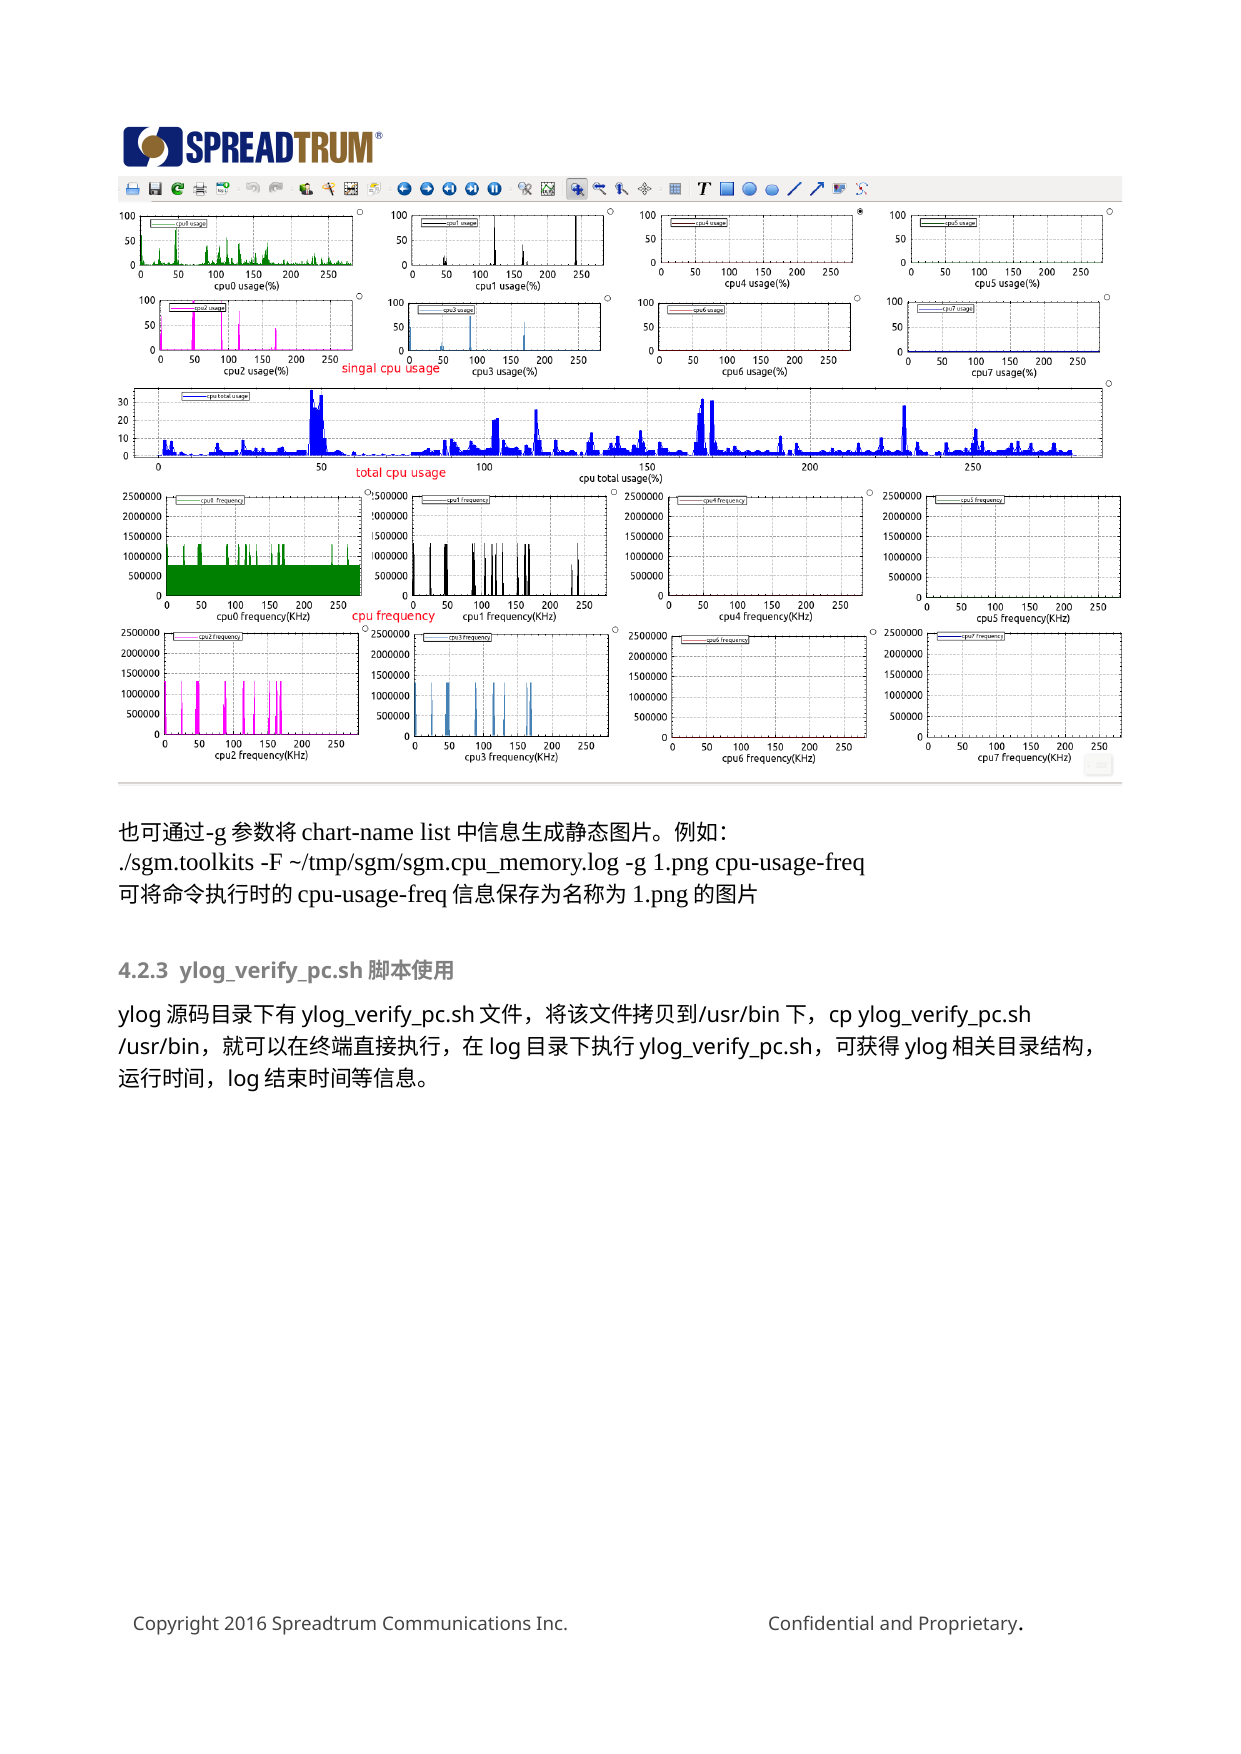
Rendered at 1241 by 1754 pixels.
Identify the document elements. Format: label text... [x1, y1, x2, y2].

text 也可通过-g参数将chart-name list中信息生成静态图片。例如： [118, 815, 1122, 847]
text ylog源码目录下有ylog_verify_pc.sh文件，将该文件拷贝到/usr/bin下，cp ylog_verify_pc.sh /usr/bin，就可以在终端直接执行，在log目录下执行ylog_verify_pc.sh，可获得ylog相关目录结构，运行时间，log结束时间等信息。 [118, 997, 1122, 1092]
text 可将命令执行时的cpu-usage-freq信息保存为名称为1.png的图片 [118, 877, 1122, 908]
subtitle 4.2.3 ylog_verify_pc.sh脚本使用 [118, 953, 1122, 985]
picture [120, 123, 386, 168]
picture [118, 176, 1123, 786]
text ./sgm.toolkits -F ~/tmp/sgm/sgm.cpu_memory.log -g 1.png cpu-usage-freq [118, 847, 1122, 877]
